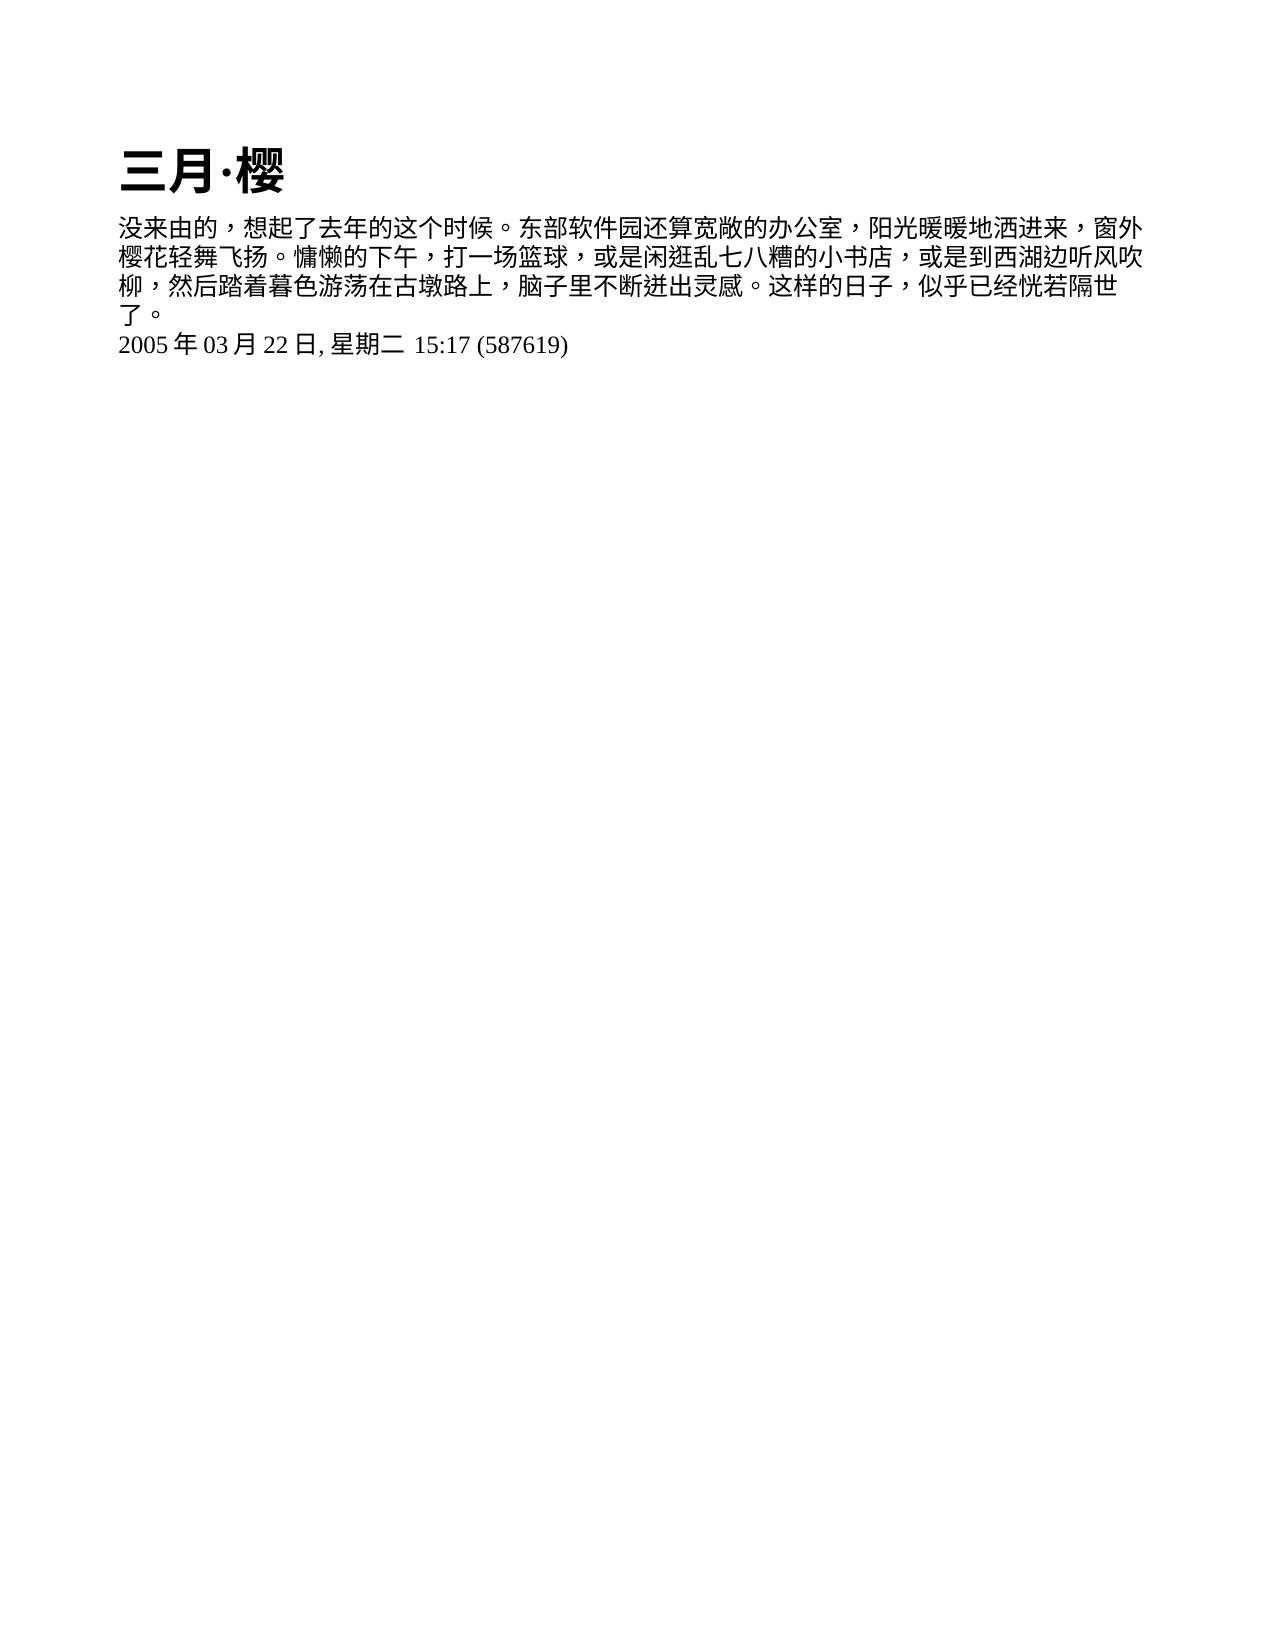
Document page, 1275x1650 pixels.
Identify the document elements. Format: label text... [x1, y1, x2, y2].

text 没来由的，想起了去年的这个时候。东部软件园还算宽敞的办公室，阳光暖暖地洒进来，窗外樱花轻舞飞扬。慵懒的下午，打一场篮球，或是闲逛乱七八糟的小书店，或是到西湖边听风吹柳，然后踏着暮色游荡在古墩路上，脑子里不断迸出灵感。这样的日子，似乎已经恍若隔世了。 [118, 214, 1157, 331]
subtitle 三月·樱 [118, 143, 1157, 201]
text 2005年03月22日, 星期二 15:17 (587619) [118, 331, 1157, 360]
